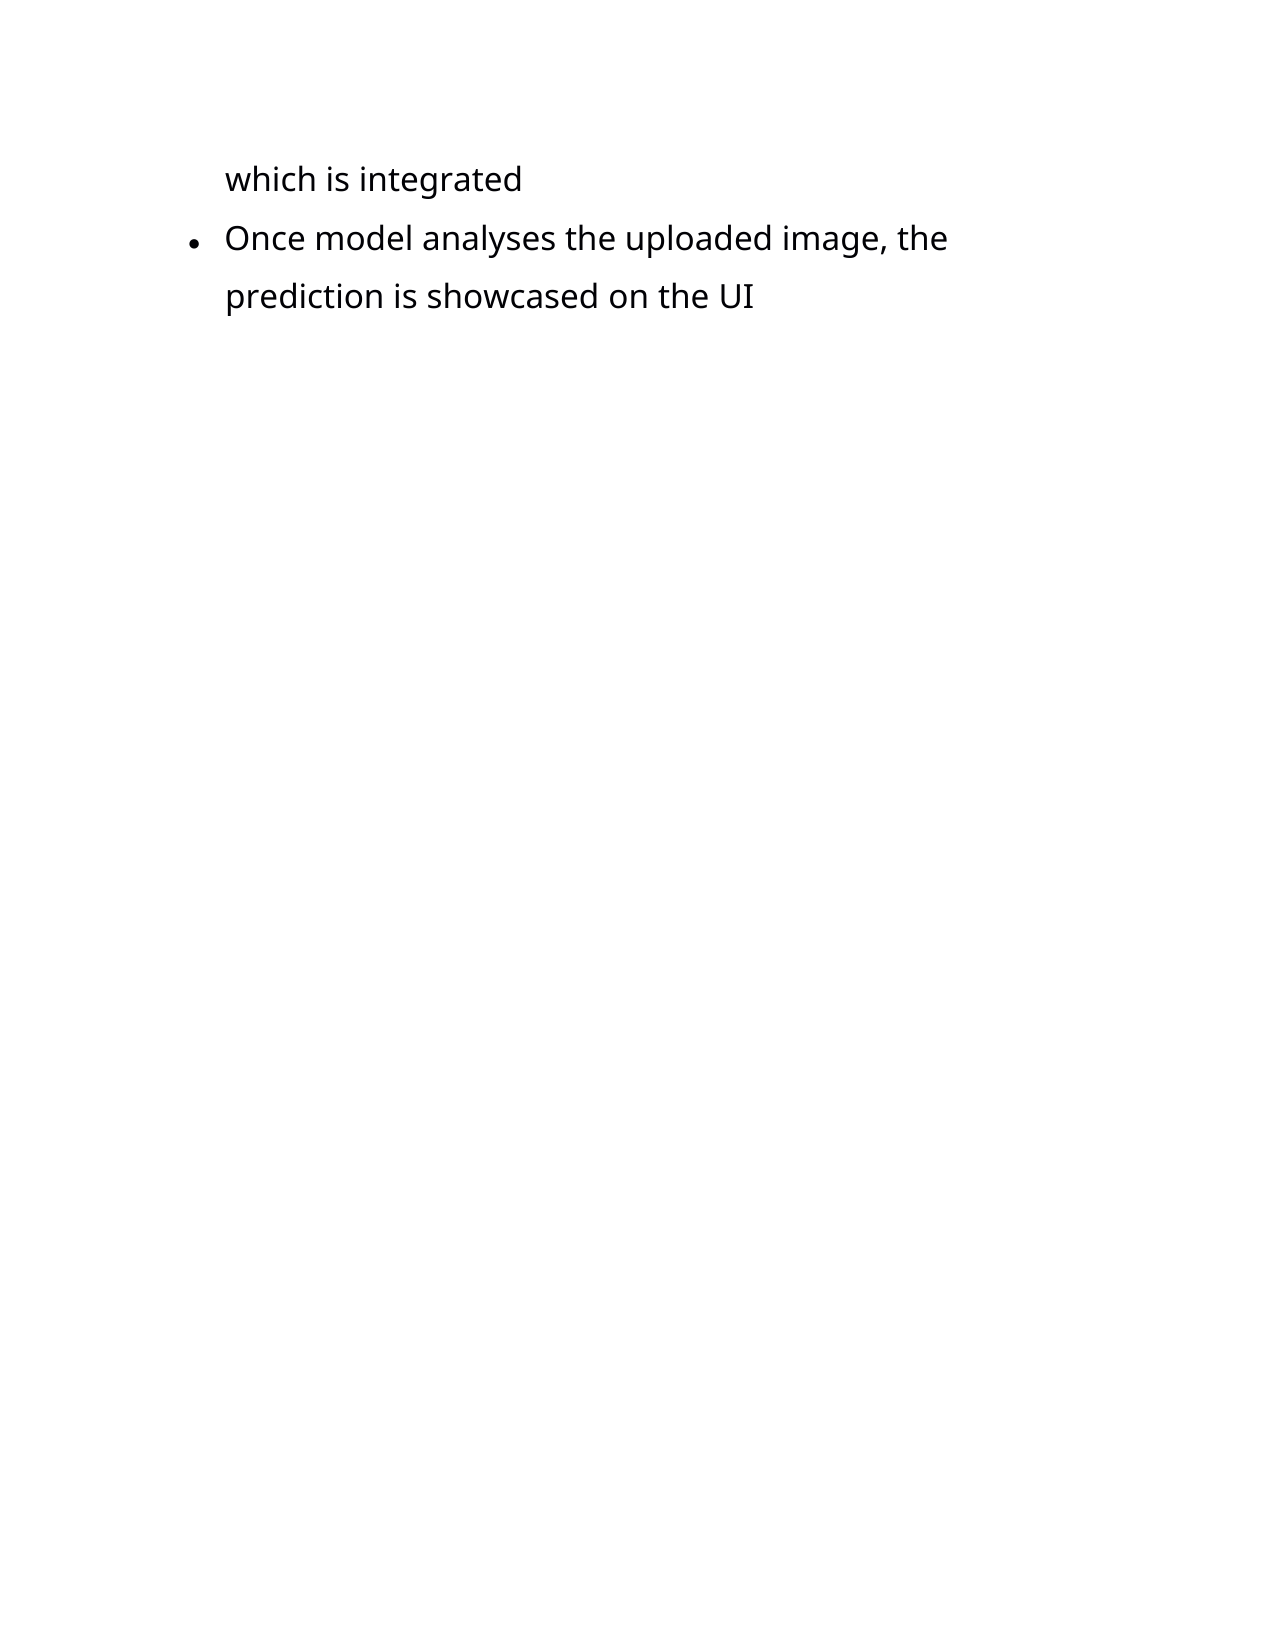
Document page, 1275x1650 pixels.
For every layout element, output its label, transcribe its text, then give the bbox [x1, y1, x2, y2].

list Once model analyses the uploaded image, the prediction is showcased on the UI [187, 214, 1099, 318]
list which is integrated [187, 156, 972, 202]
